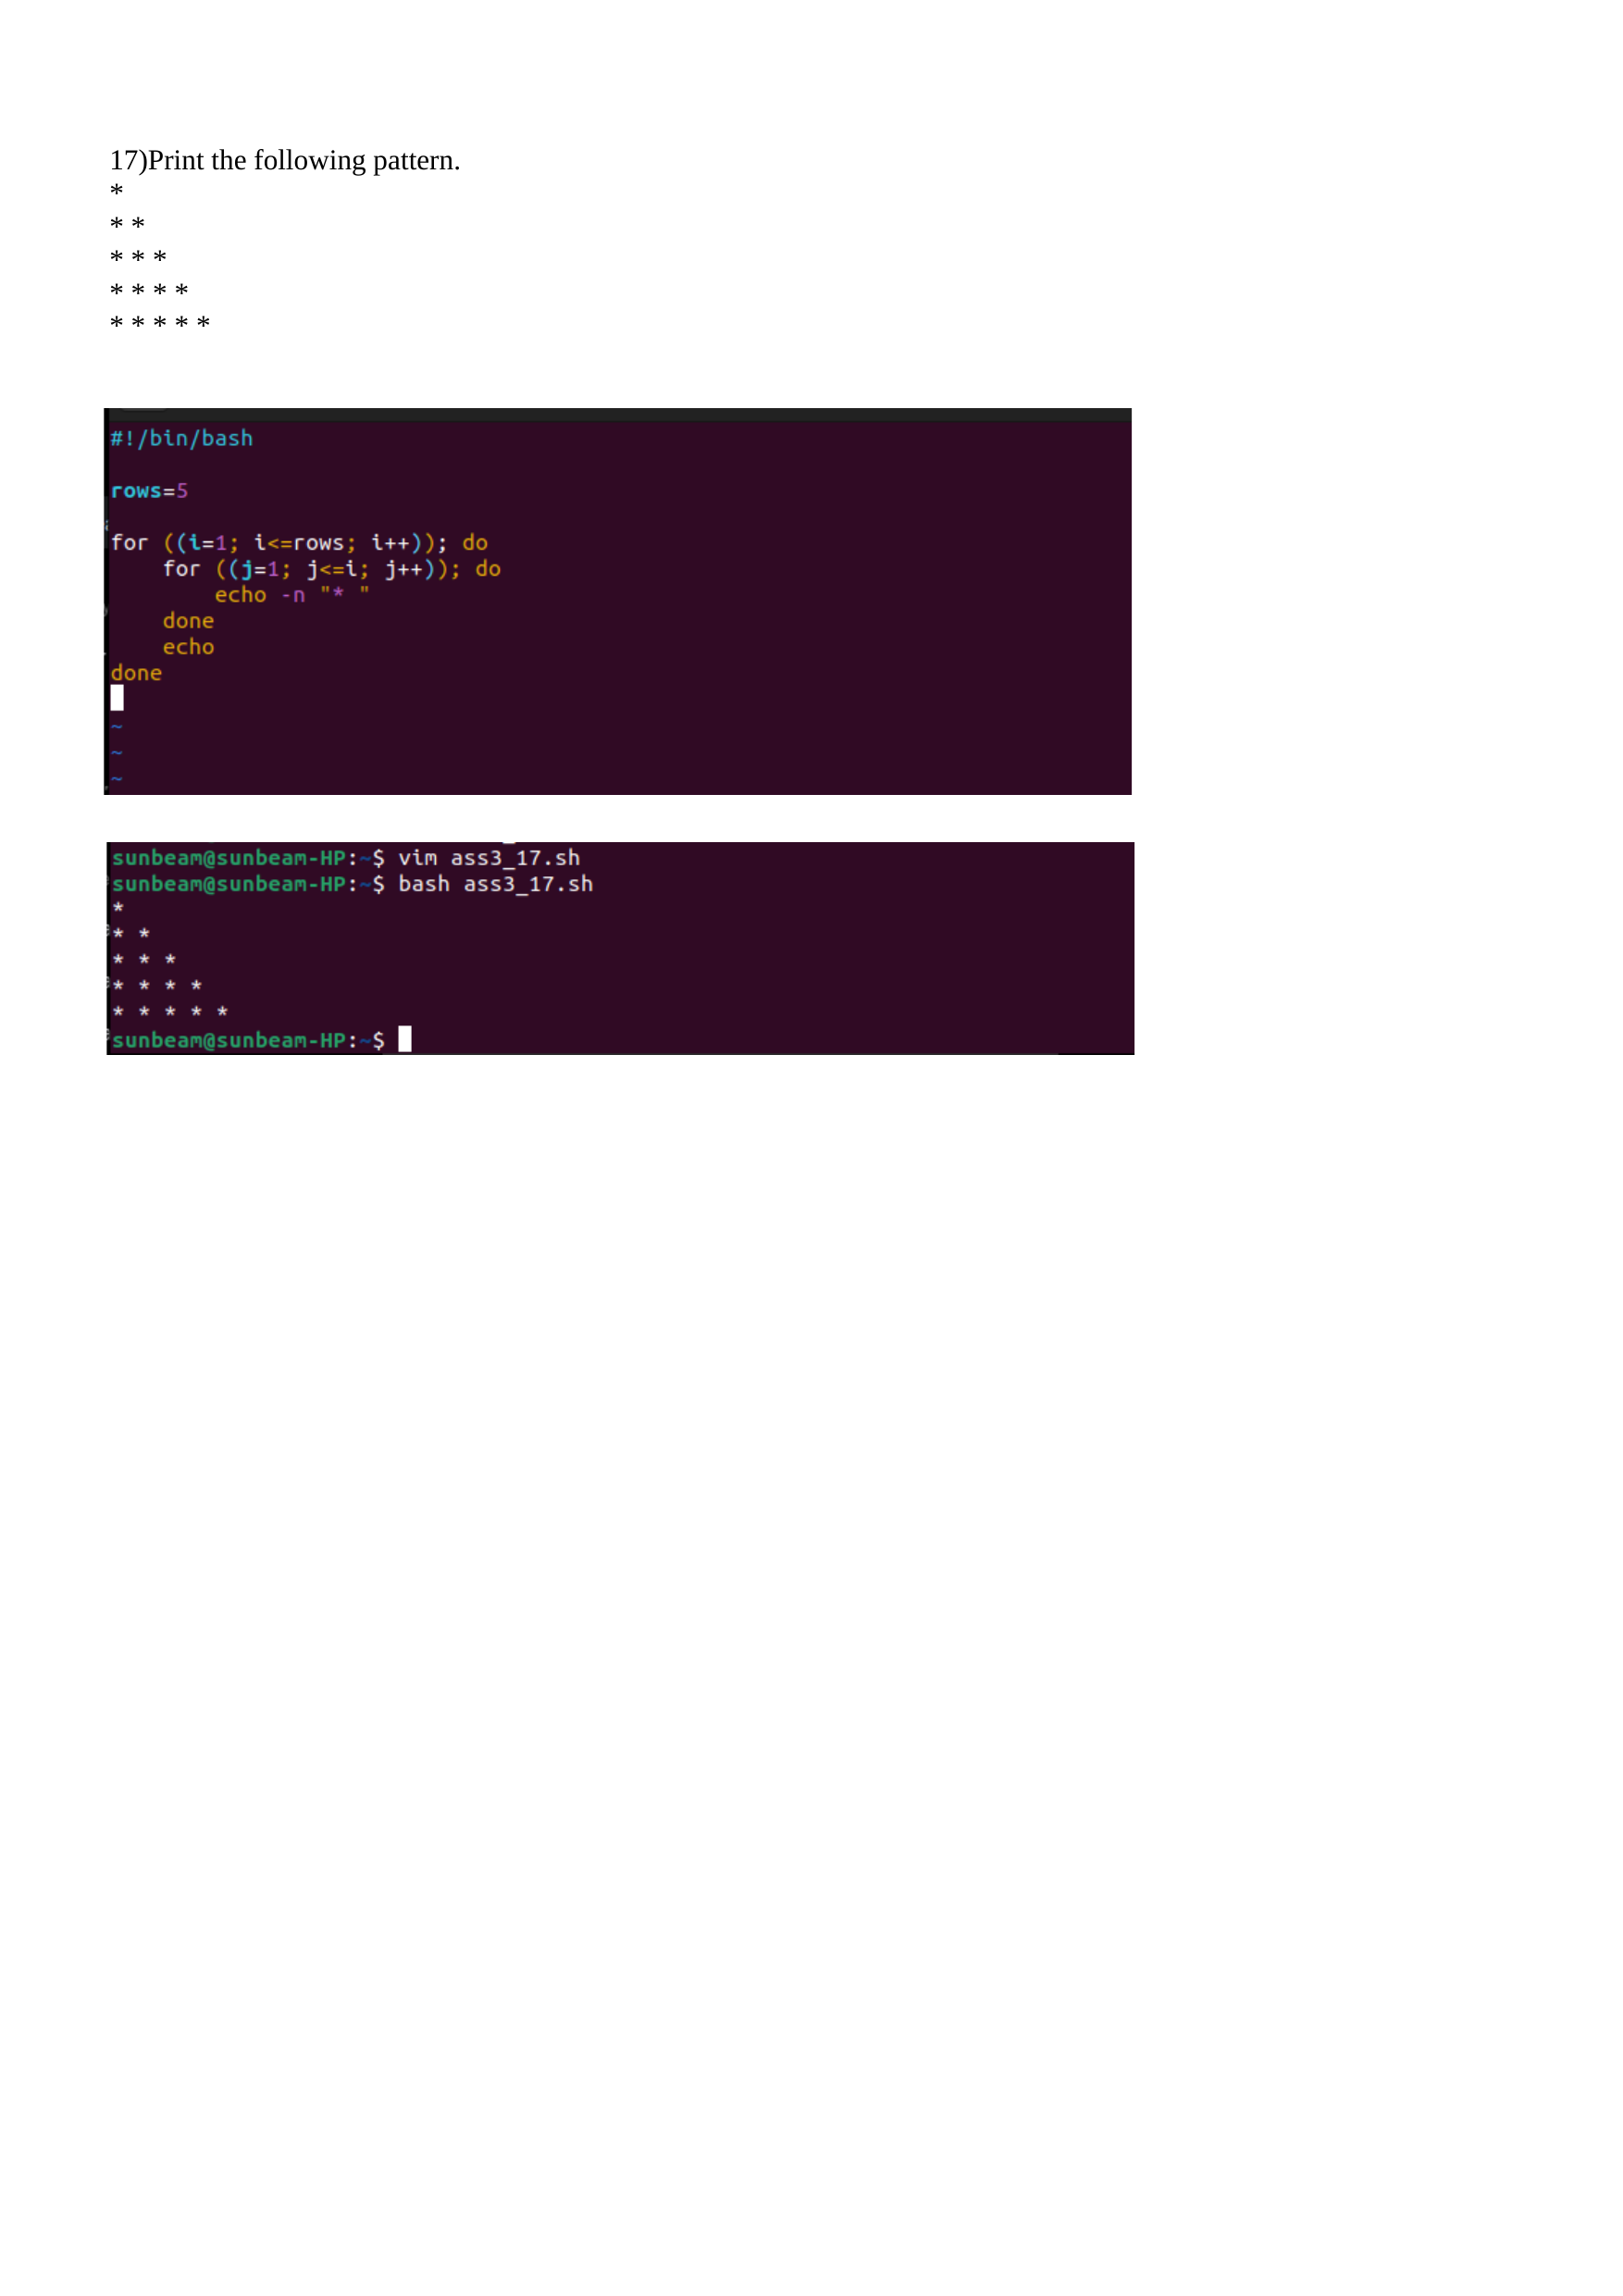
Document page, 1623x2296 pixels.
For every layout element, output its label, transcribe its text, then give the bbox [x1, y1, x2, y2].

picture [104, 408, 1133, 795]
picture [106, 842, 1135, 1055]
text 17)Print the following pattern. [109, 143, 1514, 176]
text * * * [109, 242, 1514, 276]
text * * * * [109, 276, 1514, 309]
text * * * * * [109, 309, 1514, 342]
text * * [109, 209, 1514, 242]
text * [109, 176, 1514, 209]
